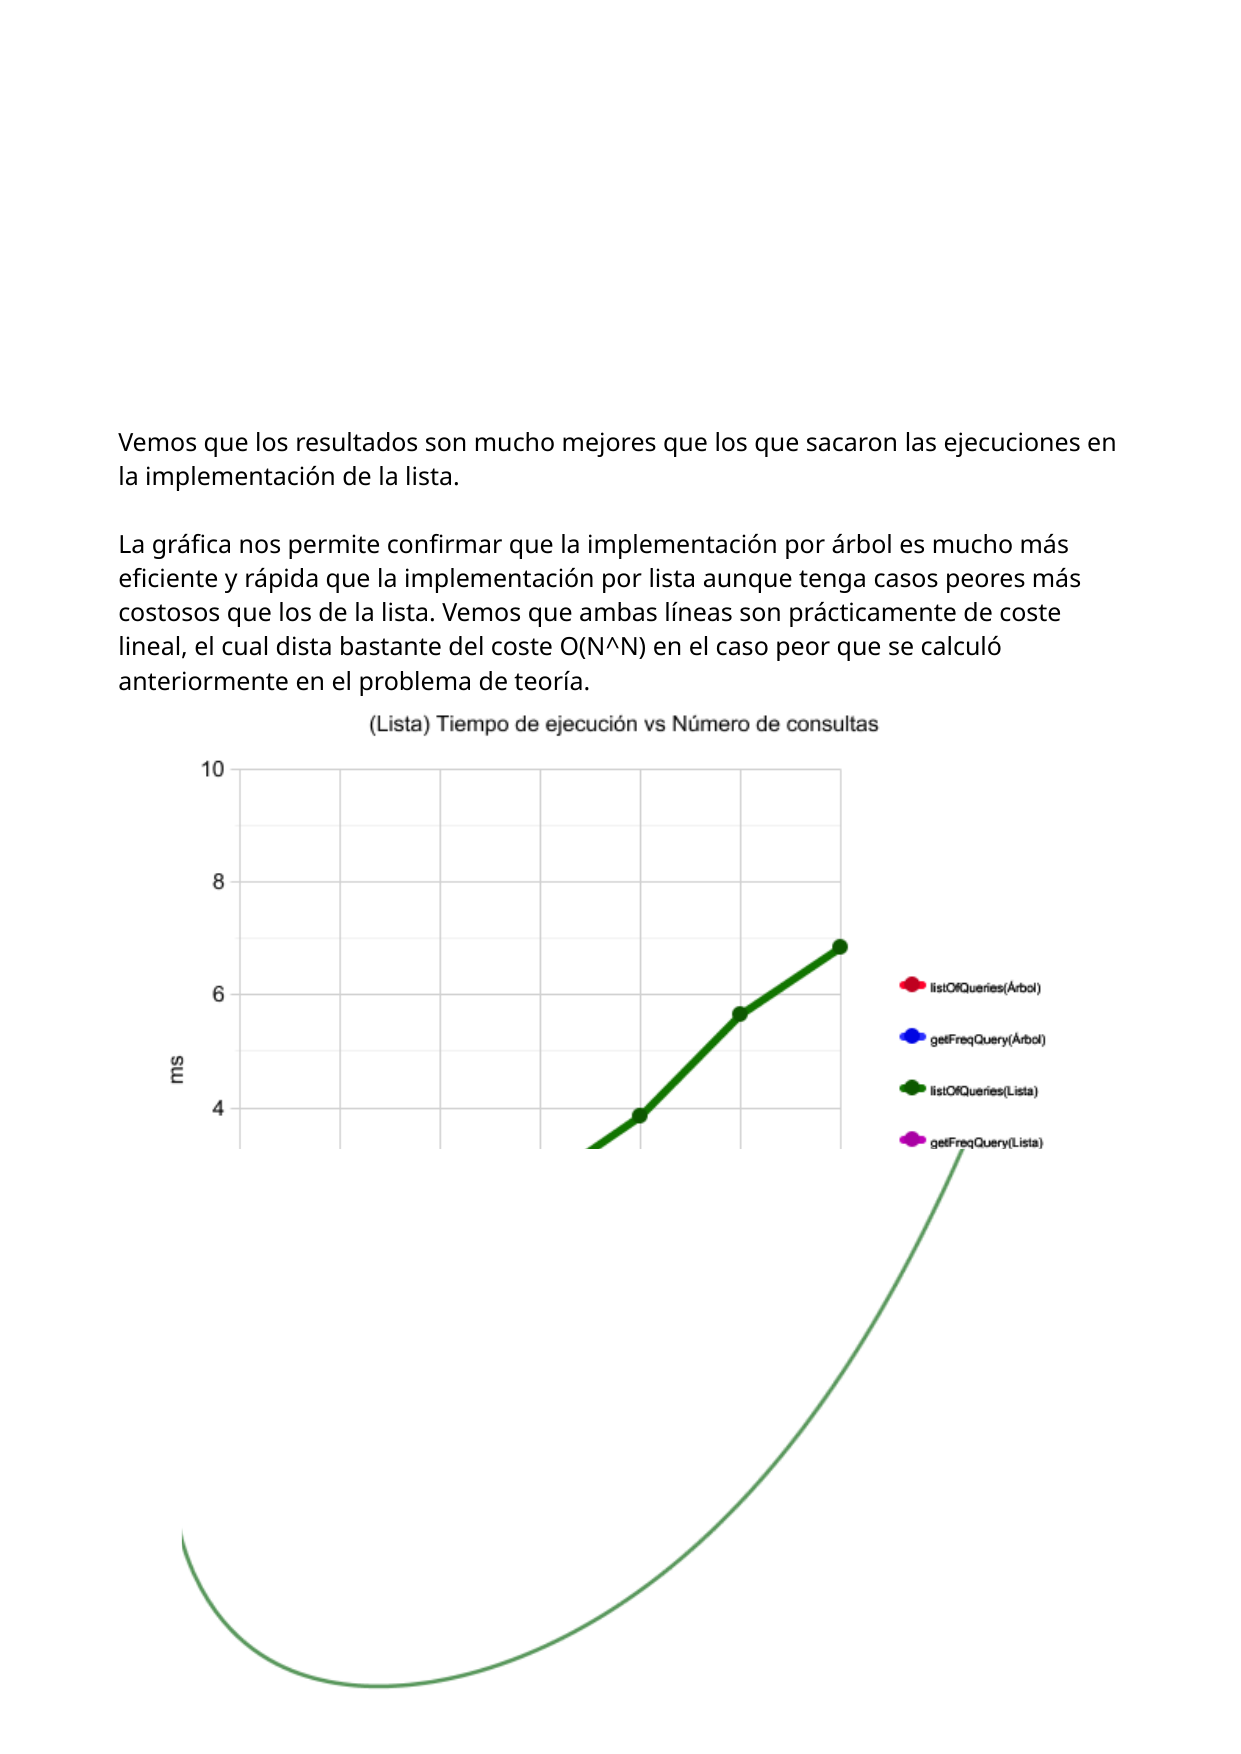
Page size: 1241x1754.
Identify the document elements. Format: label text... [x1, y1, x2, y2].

text Vemos que los resultados son mucho mejores que los que sacaron las ejecuciones en la implementación de la lista. [118, 425, 1122, 493]
text La gráfica nos permite confirmar que la implementación por árbol es mucho más eficiente y rápida que la implementación por lista aunque tenga casos peores más costosos que los de la lista. Vemos que ambas líneas son prácticamente de coste lineal, el cual dista bastante del coste O(N^N) en el caso peor que se calculó anteriormente en el problema de teoría. [118, 527, 1122, 697]
picture [155, 697, 1085, 1754]
